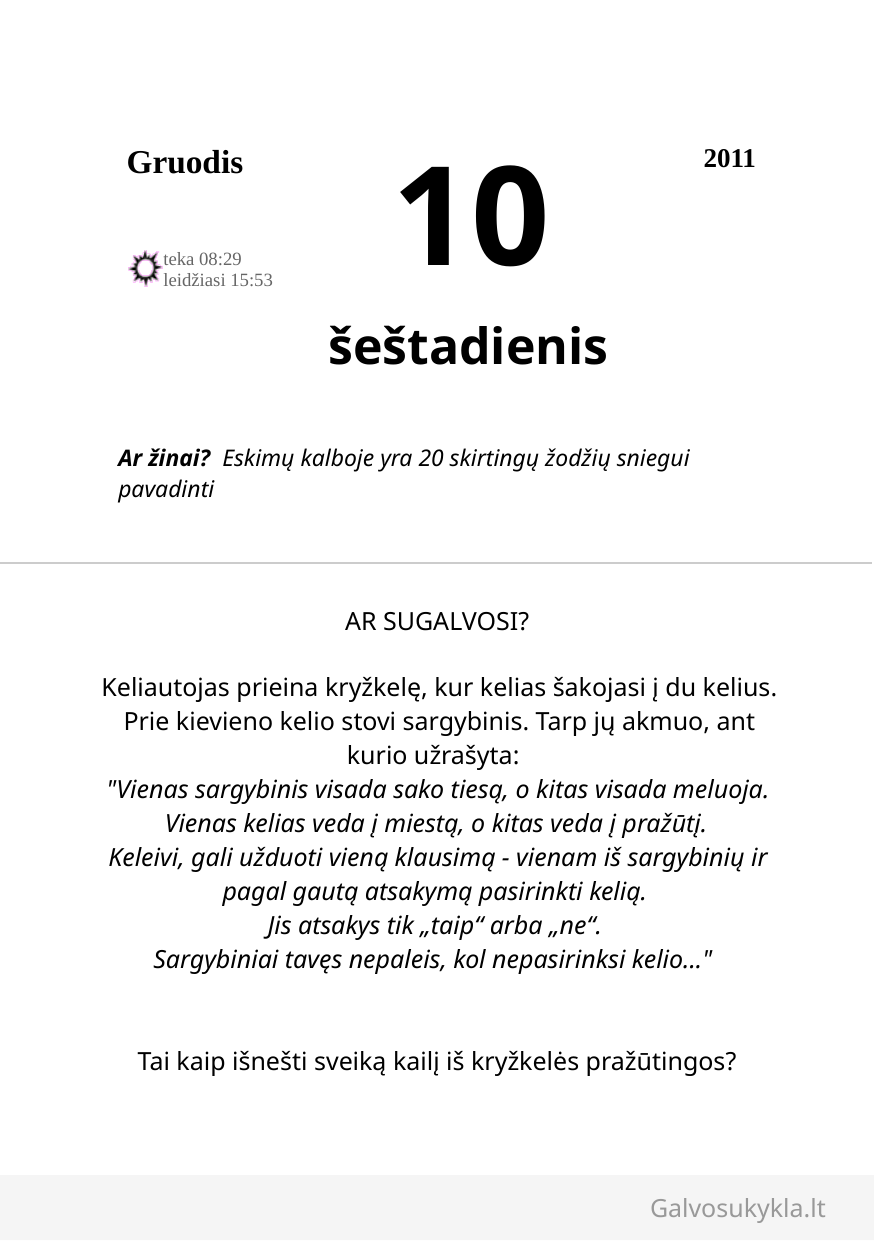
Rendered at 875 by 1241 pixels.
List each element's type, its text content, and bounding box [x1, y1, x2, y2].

picture [127, 250, 164, 288]
table_header Gruodis teka 08:29 leidžiasi 15:53 [118, 118, 298, 287]
table_header 10 šeštadienis [299, 118, 638, 379]
table_header [118, 288, 298, 379]
text Keliautojas prieina kryžkelę, kur kelias šakojasi į du kelius. Prie kievieno kelio stovi sargybinis. Tarp jų akmuo, ant kurio užrašyta: "Vienas sargybinis visada sako tiesą, o kitas visada meluoja. Vienas kelias veda į miestą, o kitas veda į pražūtį. Keleivi, gali užduoti vieną klausimą - vienam iš sargybinių ir pagal gautą atsakymą pasirinkti kelią. Jis atsakys tik „taip“ arba „ne“. Sargybiniai tavęs nepaleis, kol nepasirinksi kelio..." [98, 669, 781, 1010]
table_header 2011 [638, 118, 756, 379]
text Ar žinai? Eskimų kalboje yra 20 skirtingų žodžių sniegui pavadinti [118, 442, 756, 504]
text Tai kaip išnešti sveiką kailį iš kryžkelės pražūtingos? [118, 1010, 756, 1078]
text AR SUGALVOSI? [118, 604, 756, 638]
